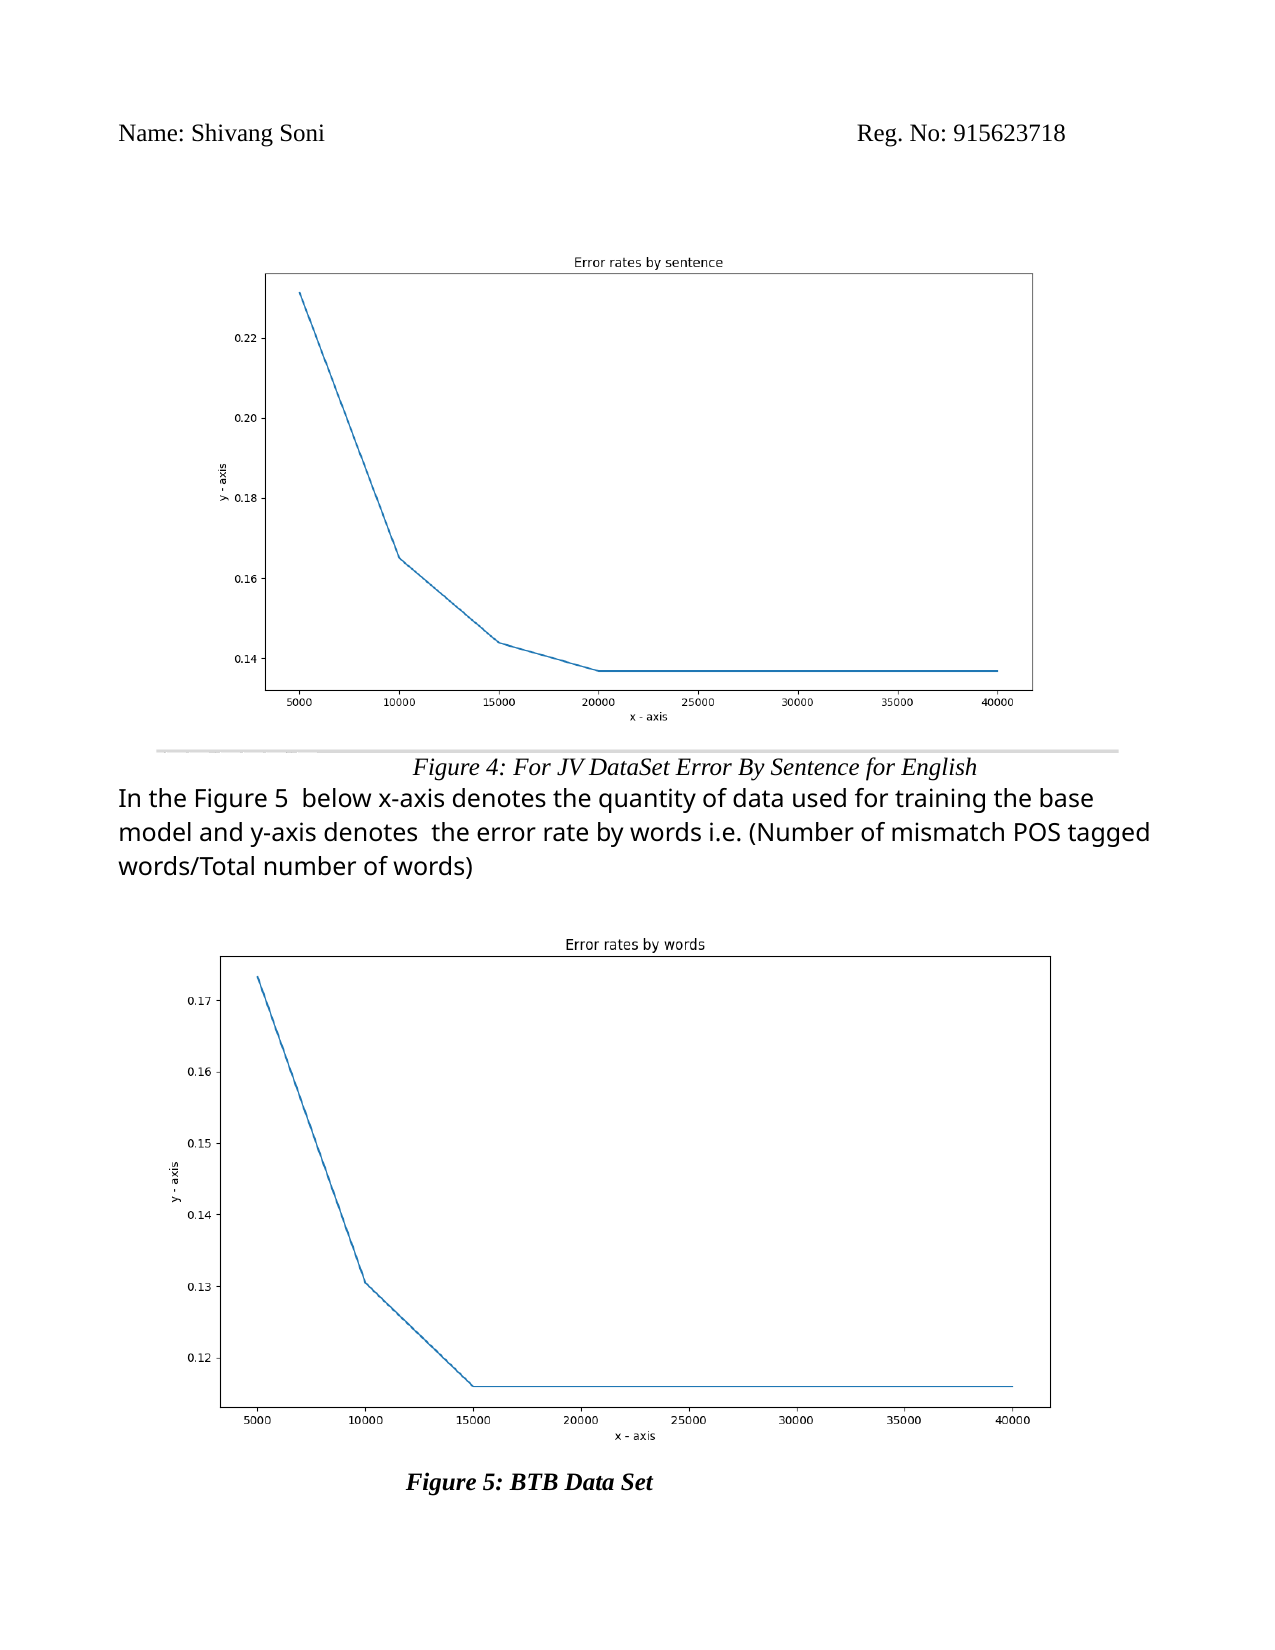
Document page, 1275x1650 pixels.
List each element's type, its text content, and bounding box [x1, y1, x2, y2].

text In the Figure 5 below x-axis denotes the quantity of data used for training the base model and y-axis denotes the error rate by words i.e. (Number of mismatch POS tagged words/Total number of words) [118, 205, 1157, 883]
text Figure 4: For JV DataSet Error By Sentence for English [156, 753, 1118, 781]
picture [156, 217, 1119, 753]
text Figure 5: BTB Data Set [118, 1468, 1157, 1496]
picture [118, 895, 1157, 1468]
